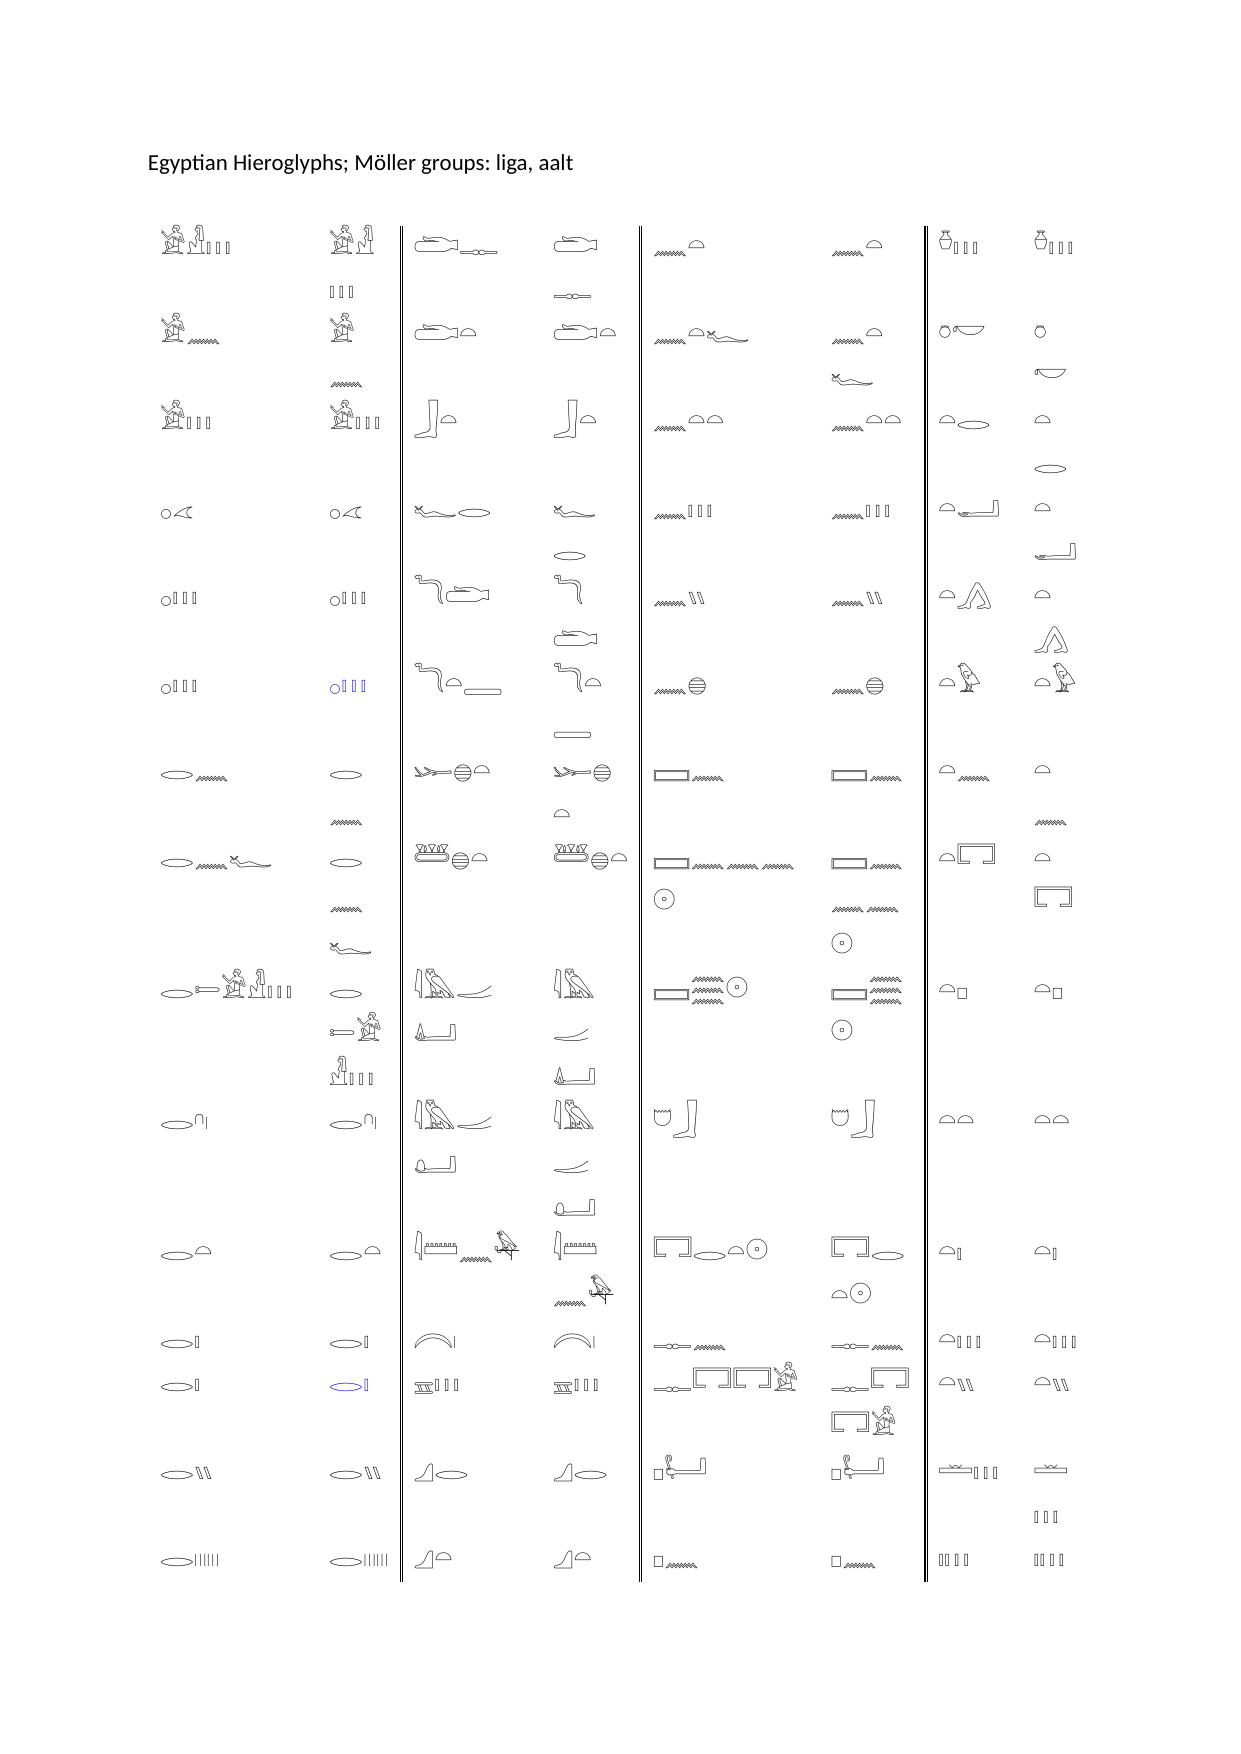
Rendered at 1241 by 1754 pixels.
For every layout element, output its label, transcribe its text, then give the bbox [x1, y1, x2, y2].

table_cell 𓀀𓈖 [148, 313, 317, 401]
table_cell 𓈖𓏭 [818, 576, 924, 663]
table_cell 𓈎𓏏 [541, 1538, 639, 1582]
table_cell 𓇋𓅓𓐜𓂟 [541, 1100, 639, 1231]
table_cell 𓂋𓍿𓀀𓁐𓏥 [317, 969, 400, 1100]
table_cell 𓏏𓏏 [928, 1100, 1021, 1231]
table_cell 𓆓𓏏𓇿 [541, 663, 639, 751]
table_header 𓀀𓁐𓏥 [148, 226, 317, 313]
table_cell 𓀀𓈖 [317, 313, 400, 401]
table_cell 𓇋𓅓𓐜𓂟 [403, 1100, 541, 1231]
table_cell 𓏛𓏥 [928, 1450, 1021, 1538]
table_cell 𓏏𓂻 [1021, 576, 1092, 663]
table_cell 𓈎𓂋 [403, 1450, 541, 1538]
table_cell 𓏤𓏥 [928, 1538, 1021, 1582]
table_cell 𓂋𓏤 [317, 1363, 400, 1450]
table_cell 𓊃𓈖 [642, 1319, 818, 1363]
table_cell 𓏏𓅱 [928, 663, 1021, 751]
table_cell 𓂂𓏥 [317, 663, 400, 751]
table_cell 𓃀𓏏 [541, 401, 639, 488]
table_cell 𓈖𓏏𓏏 [818, 401, 924, 488]
table_cell 𓇹𓏺 [403, 1319, 541, 1363]
table_header 𓈖𓏏 [818, 226, 924, 313]
table_cell 𓉐𓂋𓏏𓇳 [818, 1231, 924, 1319]
table_cell 𓏏𓈖 [1021, 751, 1092, 838]
table_cell 𓂋𓏤 [148, 1363, 317, 1450]
table_cell 𓂂𓏥 [148, 663, 317, 751]
table_cell 𓈎𓏏 [403, 1538, 541, 1582]
table_cell 𓂂𓂁 [317, 488, 400, 576]
table_cell 𓊪𓈖 [642, 1538, 818, 1582]
table_cell 𓂋𓏏 [317, 1231, 400, 1319]
table_cell 𓈇𓏥 [541, 1363, 639, 1450]
table_cell 𓂋𓏤 [317, 1319, 400, 1363]
table_cell 𓂋𓎆𓏺 [317, 1100, 400, 1231]
table_cell 𓏛𓏥 [1021, 1450, 1092, 1538]
table_cell 𓈙𓈖 [818, 751, 924, 838]
table_cell 𓂂𓏥 [317, 576, 400, 663]
table_cell 𓆑𓂋 [541, 488, 639, 576]
table_cell 𓆷𓐍𓏏 [403, 838, 541, 969]
table_cell 𓏏𓂝 [928, 488, 1021, 576]
table_cell 𓏏𓂋 [928, 401, 1021, 488]
table_cell 𓇋𓅓𓐜𓂞 [541, 969, 639, 1100]
table_cell 𓀀𓏥 [317, 401, 400, 488]
table_cell 𓈖𓏏𓆑 [818, 313, 924, 401]
table_cell 𓏏𓂋 [1021, 401, 1092, 488]
table_cell 𓀀𓏥 [148, 401, 317, 488]
table_cell 𓏏𓂻 [928, 576, 1021, 663]
table_cell 𓏏𓏤 [928, 1231, 1021, 1319]
table_cell 𓊃𓉐𓉐𓀀 [818, 1363, 924, 1450]
table_cell 𓈞𓃀 [642, 1100, 818, 1231]
table_cell 𓆱𓐍𓏏 [541, 751, 639, 838]
table_header 𓈖𓏏 [642, 226, 818, 313]
table_cell 𓏏𓏥 [1021, 1319, 1092, 1363]
table_cell 𓏌𓎢 [928, 313, 1021, 401]
table_header 𓏊𓏥 [1021, 226, 1092, 313]
table_cell 𓈙𓈖 [642, 751, 818, 838]
table_cell 𓊃𓈖 [818, 1319, 924, 1363]
table_cell 𓂋𓏭 [317, 1450, 400, 1538]
table_header 𓏊𓏥 [928, 226, 1021, 313]
table_cell 𓏏𓏥 [928, 1319, 1021, 1363]
table_cell 𓃀𓏏 [403, 401, 541, 488]
table_cell 𓏏𓏭 [928, 1363, 1021, 1450]
table_cell 𓊃𓉐𓉐𓀀 [642, 1363, 818, 1450]
table_cell 𓂧𓏏 [541, 313, 639, 401]
table_header 𓂧𓊃 [403, 226, 541, 313]
table_cell 𓂧𓏏 [403, 313, 541, 401]
table_cell 𓂋𓏤 [148, 1319, 317, 1363]
table_cell 𓏏𓊪 [1021, 969, 1092, 1100]
table_cell 𓈖𓐍 [818, 663, 924, 751]
table_cell 𓏏𓊪 [928, 969, 1021, 1100]
table_cell 𓇹𓏺 [541, 1319, 639, 1363]
table_cell 𓂋𓈖 [148, 751, 317, 838]
table_cell 𓈙𓈖𓈖𓈖𓇳 [642, 838, 818, 969]
table_cell 𓏏𓏭 [1021, 1363, 1092, 1450]
table_cell 𓊪𓂡 [642, 1450, 818, 1538]
table_cell 𓈖𓏏𓏏 [642, 401, 818, 488]
table_cell 𓊪𓈖 [818, 1538, 924, 1582]
table_cell 𓂋𓈖 [317, 751, 400, 838]
table_cell 𓂋𓎆𓏺 [148, 1100, 317, 1231]
table_header 𓂧𓊃 [541, 226, 639, 313]
table_cell 𓈎𓂋 [541, 1450, 639, 1538]
table_cell 𓂋𓍿𓀀𓁐𓏥 [148, 969, 317, 1100]
table_cell 𓈙𓈗𓇳 [818, 969, 924, 1100]
table_cell 𓂂𓂁 [148, 488, 317, 576]
table_cell 𓏏𓉐 [928, 838, 1021, 969]
table_cell 𓊪𓂡 [818, 1450, 924, 1538]
table_cell 𓈙𓈖𓈖𓈖𓇳 [818, 838, 924, 969]
table_cell 𓂋𓏼𓏼 [317, 1538, 400, 1582]
table_cell 𓂋𓏏 [148, 1231, 317, 1319]
table_cell 𓇋𓏠𓈖𓅆 [541, 1231, 639, 1319]
table_cell 𓂋𓏼𓏼 [148, 1538, 317, 1582]
table_cell 𓆱𓐍𓏏 [403, 751, 541, 838]
table_cell 𓈖𓏭 [642, 576, 818, 663]
table_cell 𓈞𓃀 [818, 1100, 924, 1231]
table_cell 𓆓𓏏𓇿 [403, 663, 541, 751]
table_cell 𓂋𓏭 [148, 1450, 317, 1538]
table_cell 𓈖𓏥 [818, 488, 924, 576]
table_cell 𓉐𓂋𓏏𓇳 [642, 1231, 818, 1319]
table_cell 𓏌𓎢 [1021, 313, 1092, 401]
table_cell 𓏏𓂝 [1021, 488, 1092, 576]
table_cell 𓏏𓏏 [1021, 1100, 1092, 1231]
table_cell 𓏏𓏤 [1021, 1231, 1092, 1319]
table_cell 𓈖𓏏𓆑 [642, 313, 818, 401]
table_cell 𓈙𓈗𓇳 [642, 969, 818, 1100]
table_cell 𓏏𓉐 [1021, 838, 1092, 969]
table_cell 𓏏𓈖 [928, 751, 1021, 838]
table_cell 𓏏𓅱 [1021, 663, 1092, 751]
table_header 𓀀𓁐𓏥 [317, 226, 400, 313]
table_cell 𓏤𓏥 [1021, 1538, 1092, 1582]
table_cell 𓇋𓅓𓐜𓂞 [403, 969, 541, 1100]
table_cell 𓇋𓏠𓈖𓅆 [403, 1231, 541, 1319]
table_cell 𓂂𓏥 [148, 576, 317, 663]
table_cell 𓈖𓐍 [642, 663, 818, 751]
table_cell 𓂋𓈖𓆑 [148, 838, 317, 969]
table_cell 𓆷𓐍𓏏 [541, 838, 639, 969]
table_cell 𓆓𓂧 [541, 576, 639, 663]
table_cell 𓂋𓈖𓆑 [317, 838, 400, 969]
table_cell 𓈇𓏥 [403, 1363, 541, 1450]
table_cell 𓆑𓂋 [403, 488, 541, 576]
text Egyptian Hieroglyphs; Möller groups: liga, aalt [148, 148, 1092, 176]
table_cell 𓈖𓏥 [642, 488, 818, 576]
table_cell 𓆓𓂧 [403, 576, 541, 663]
